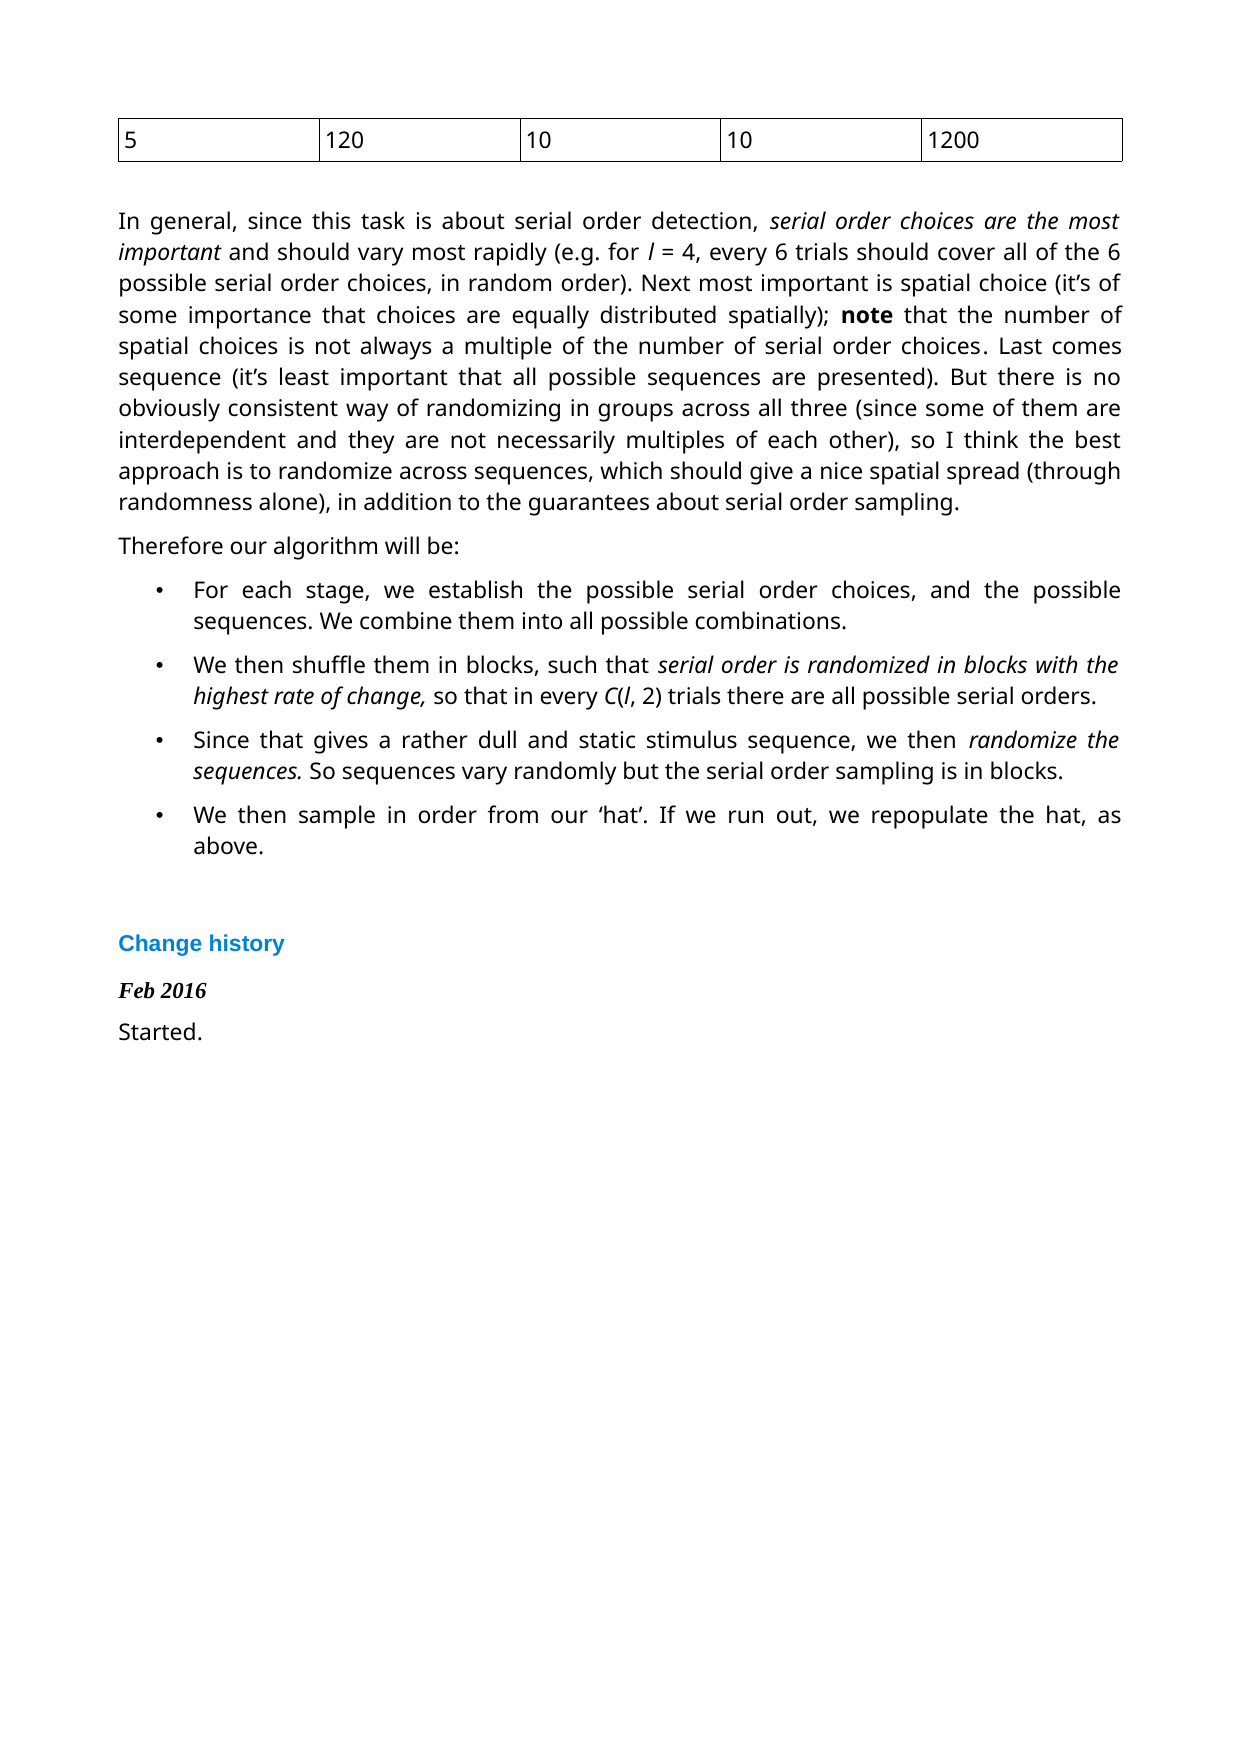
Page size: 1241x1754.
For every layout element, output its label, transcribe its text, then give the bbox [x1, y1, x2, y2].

text Started. [118, 1016, 1122, 1047]
table_cell 5 [119, 119, 319, 161]
list Since that gives a rather dull and static stimulus sequence, we then randomize the sequences. So sequences vary randomly but the serial order sampling is in blocks. [156, 723, 1122, 786]
table_cell 10 [721, 119, 921, 161]
subtitle Feb 2016 [118, 977, 1122, 1003]
table_cell 1200 [922, 119, 1122, 161]
list We then shuffle them in blocks, such that serial order is randomized in blocks with the highest rate of change, so that in every C(l, 2) trials there are all possible serial orders. [156, 648, 1122, 711]
table_cell 120 [320, 119, 520, 161]
table_cell 10 [521, 119, 720, 161]
subtitle Change history [118, 930, 1122, 956]
text Therefore our algorithm will be: [118, 530, 1122, 561]
text In general, since this task is about serial order detection, serial order choices are the most important and should vary most rapidly (e.g. for l = 4, every 6 trials should cover all of the 6 possible serial order choices, in random order). Next most important is spatial choice (it’s of some importance that choices are equally distributed spatially); note that the number of spatial choices is not always a multiple of the number of serial order choices. Last comes sequence (it’s least important that all possible sequences are presented). But there is no obviously consistent way of randomizing in groups across all three (since some of them are interdependent and they are not necessarily multiples of each other), so I think the best approach is to randomize across sequences, which should give a nice spatial spread (through randomness alone), in addition to the guarantees about serial order sampling. [118, 205, 1122, 517]
list We then sample in order from our ‘hat’. If we run out, we repopulate the hat, as above. [156, 798, 1122, 861]
list For each stage, we establish the possible serial order choices, and the possible sequences. We combine them into all possible combinations. [156, 573, 1122, 636]
